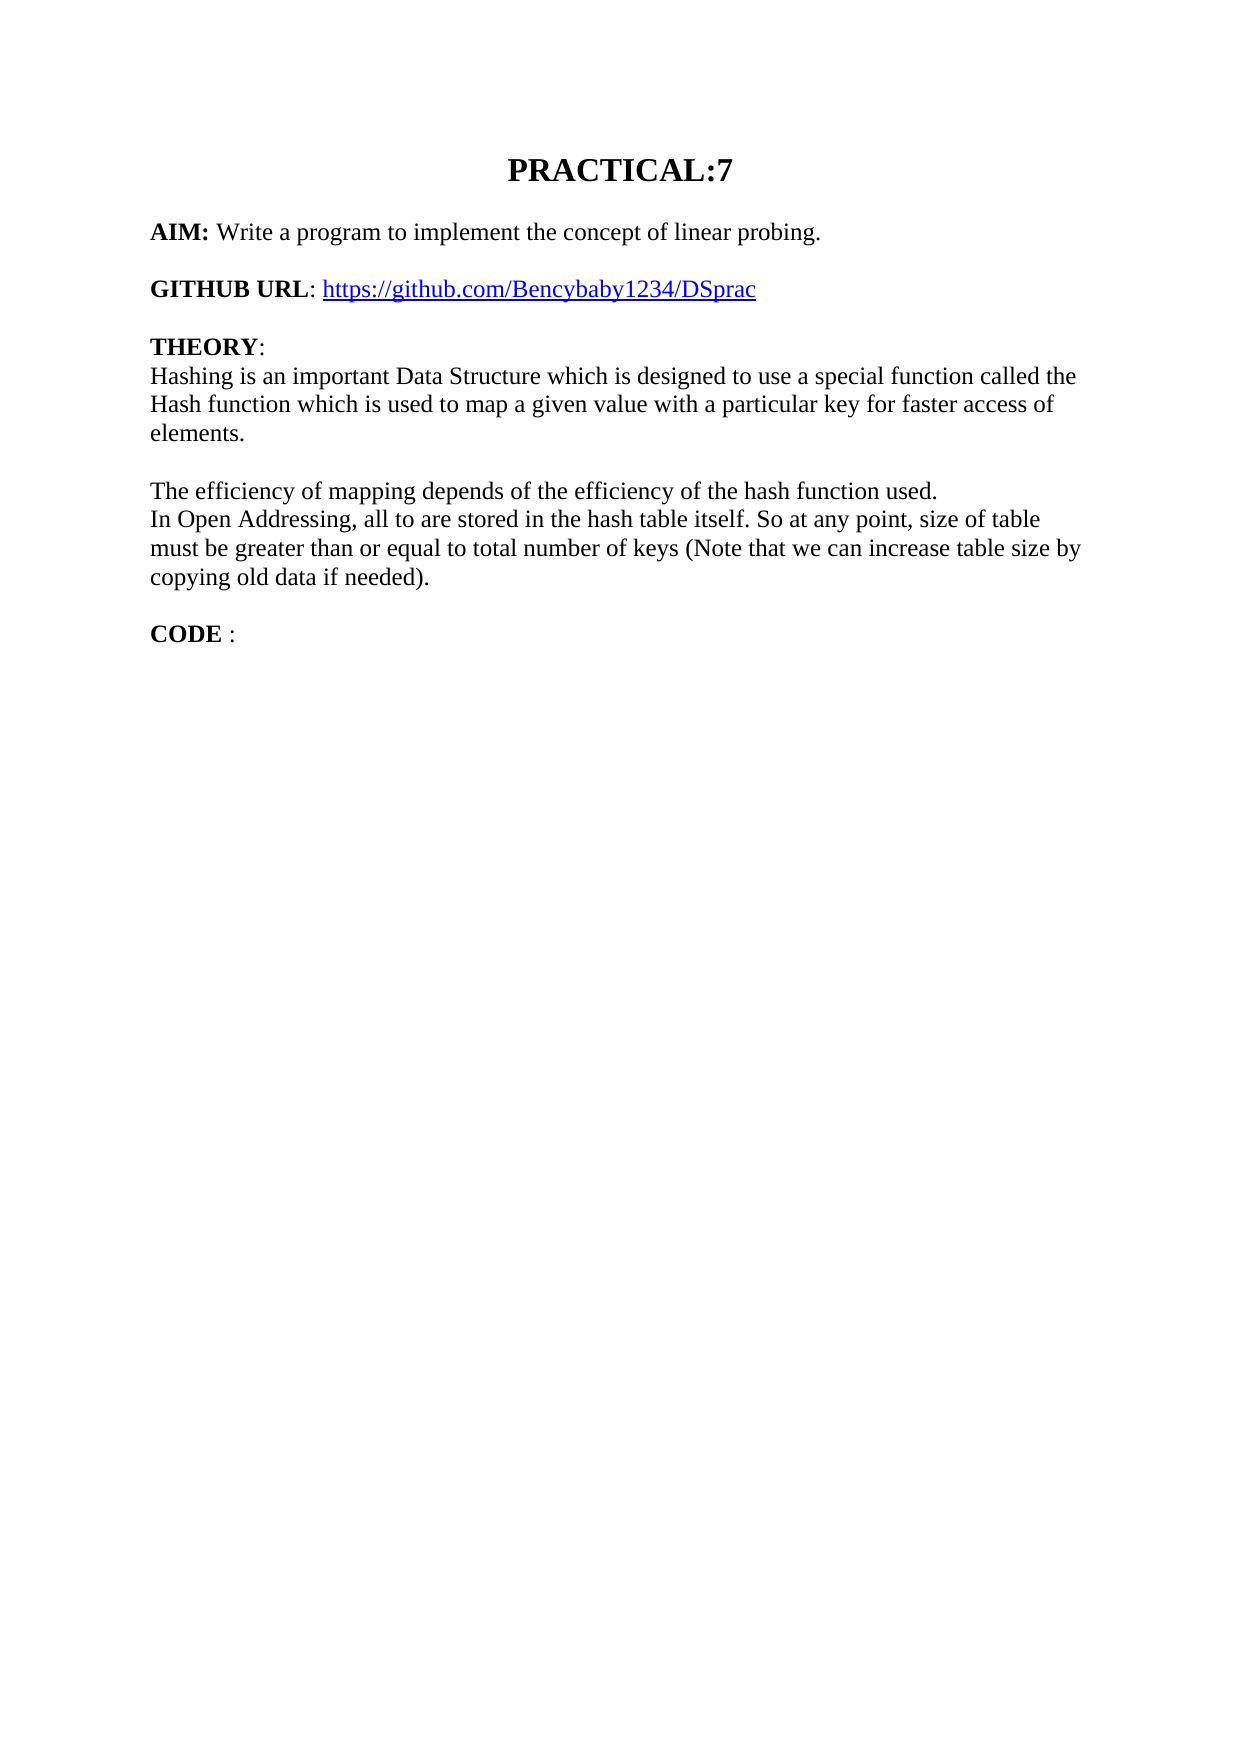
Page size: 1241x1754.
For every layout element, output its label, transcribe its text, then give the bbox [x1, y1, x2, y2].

text AIM: Write a program to implement the concept of linear probing. [150, 217, 1090, 246]
text GITHUB URL: https://github.com/Bencybaby1234/DSprac [150, 274, 1090, 303]
text PRACTICAL:7 [150, 150, 1090, 188]
text CODE : [150, 619, 1090, 648]
text The efficiency of mapping depends of the efficiency of the hash function used. [150, 476, 1090, 504]
text Hashing is an important Data Structure which is designed to use a special function called the Hash function which is used to map a given value with a particular key for faster access of elements. [150, 361, 1090, 447]
text In Open Addressing, all to are stored in the hash table itself. So at any point, size of table must be greater than or equal to total number of keys (Note that we can increase table size by copying old data if needed). [150, 504, 1090, 591]
text THEORY: [150, 332, 1090, 361]
